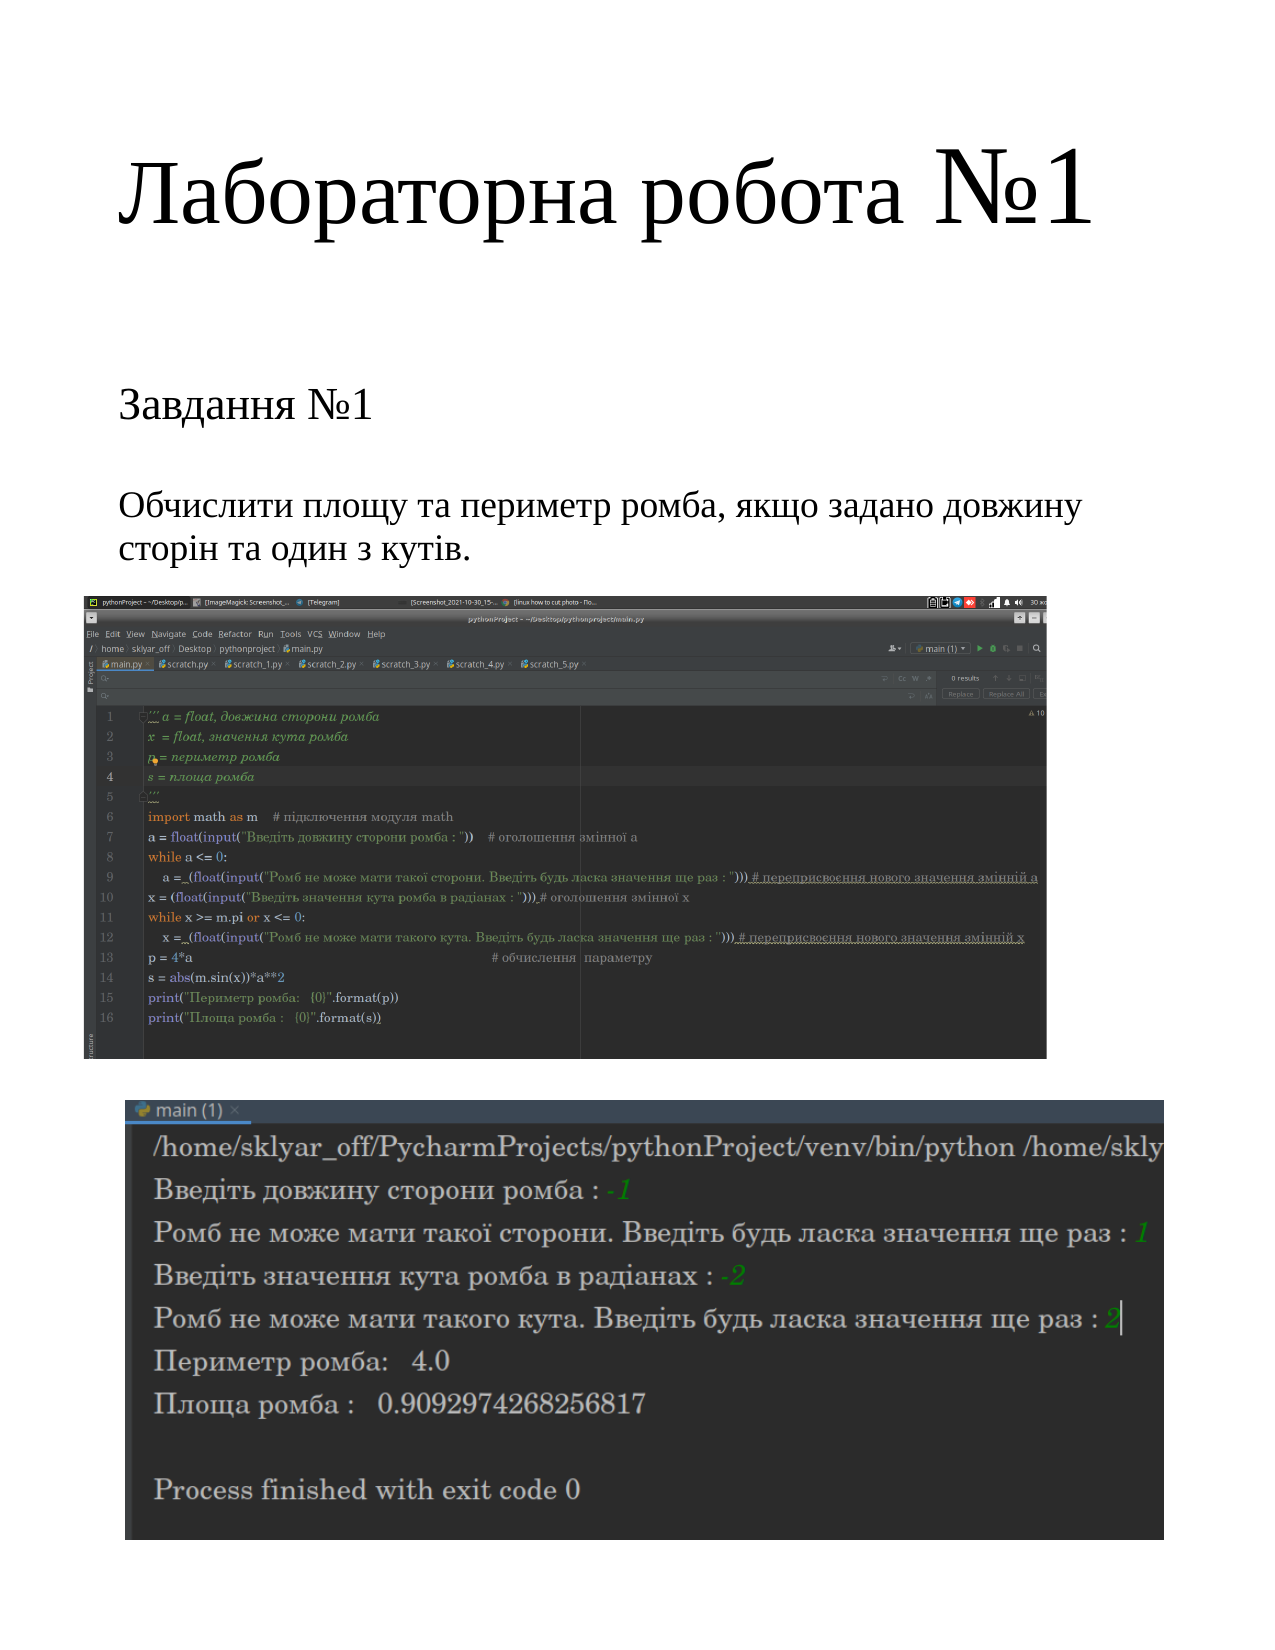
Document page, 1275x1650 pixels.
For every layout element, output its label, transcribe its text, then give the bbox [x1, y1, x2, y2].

picture [83, 596, 1047, 1059]
text Обчислити площу та периметр ромба, якщо задано довжину сторін та один з кутів. [118, 482, 1157, 568]
text Завдання №1 [118, 377, 1157, 429]
picture [125, 1100, 1164, 1540]
text Лабораторна робота №1 [118, 118, 1157, 247]
